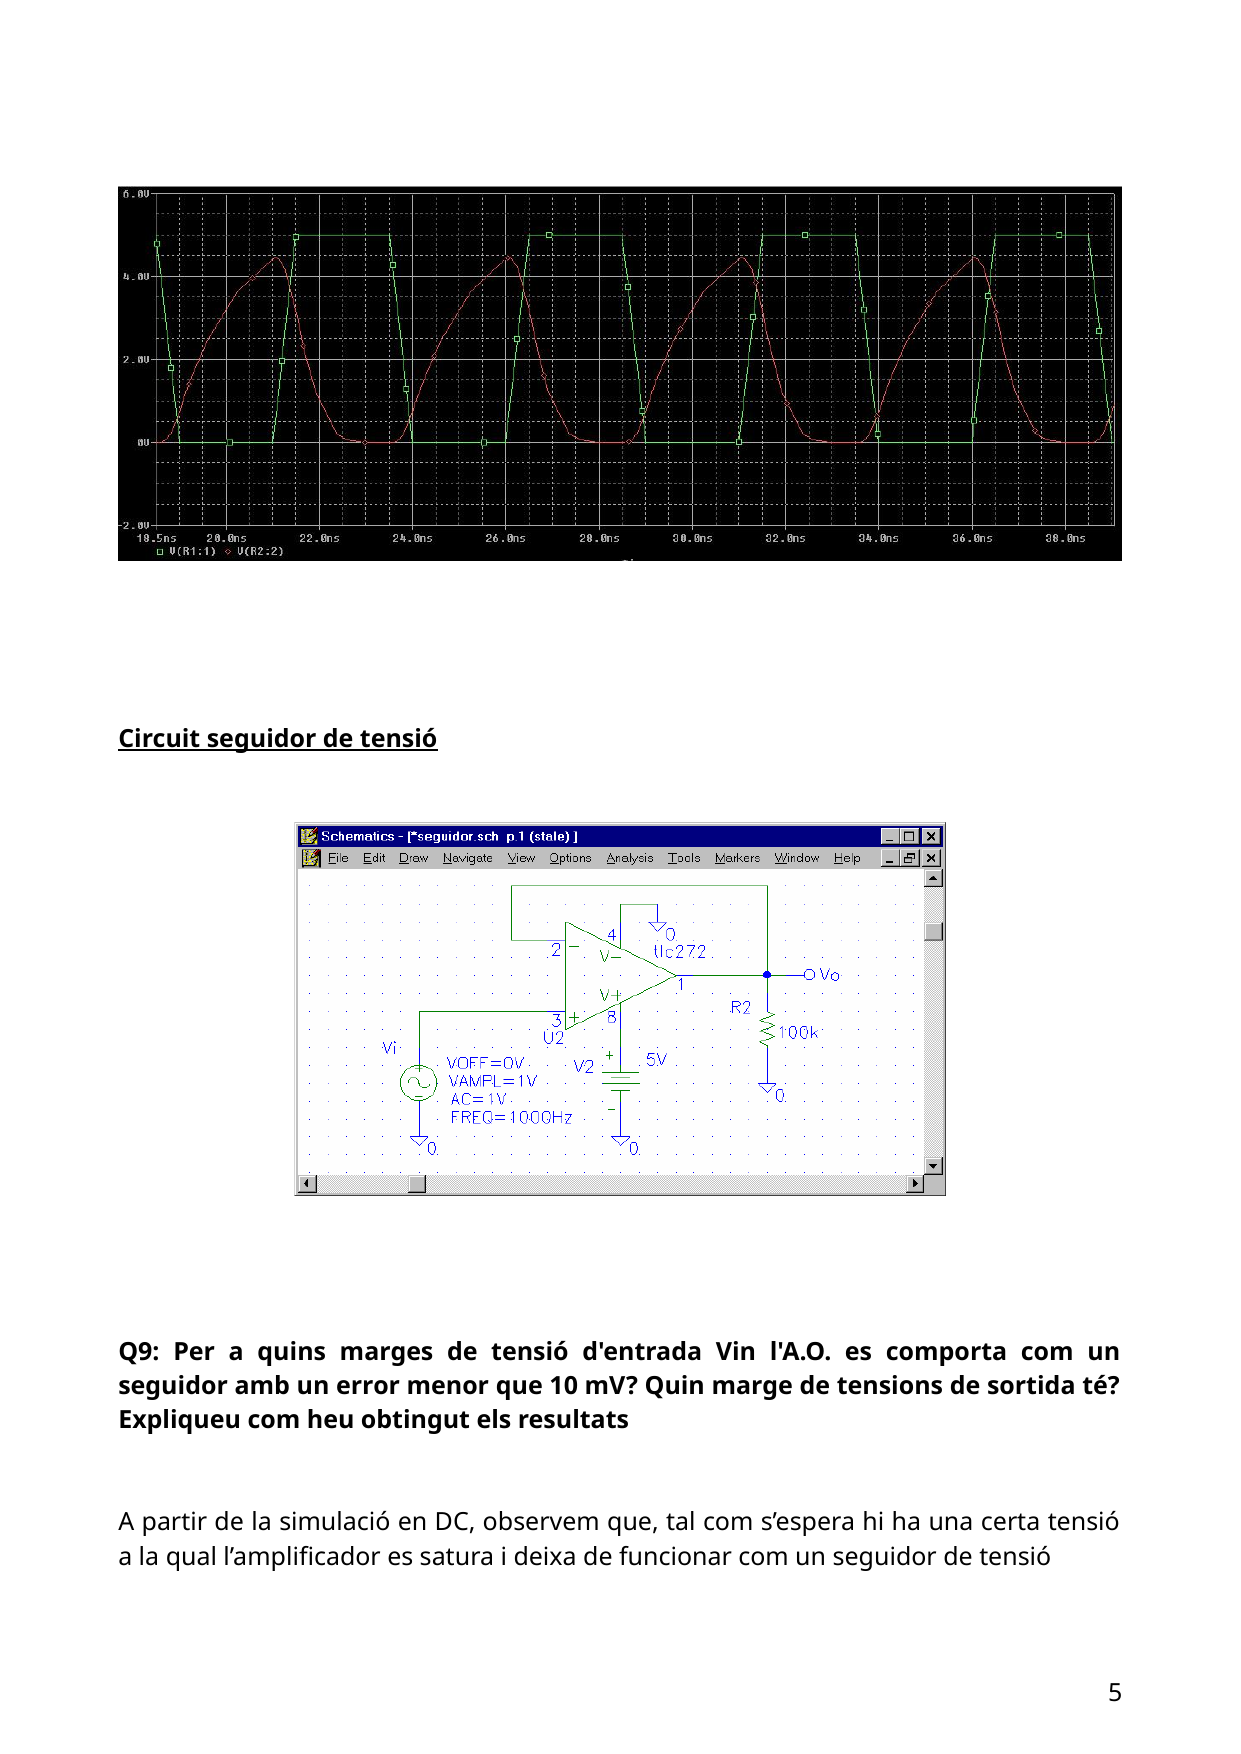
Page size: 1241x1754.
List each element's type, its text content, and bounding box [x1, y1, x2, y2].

text A partir de la simulació en DC, observem que, tal com s’espera hi ha una certa tensió a la qual l’amplificador es satura i deixa de funcionar com un seguidor de tensió [118, 1504, 1122, 1572]
text Circuit seguidor de tensió [118, 721, 1122, 755]
picture [118, 186, 1122, 561]
text Q9: Per a quins marges de tensió d'entrada Vin l'A.O. es comporta com un seguidor amb un error menor que 10 mV? Quin marge de tensions de sortida té? Expliqueu com heu obtingut els resultats [118, 1334, 1122, 1436]
picture [294, 822, 946, 1196]
